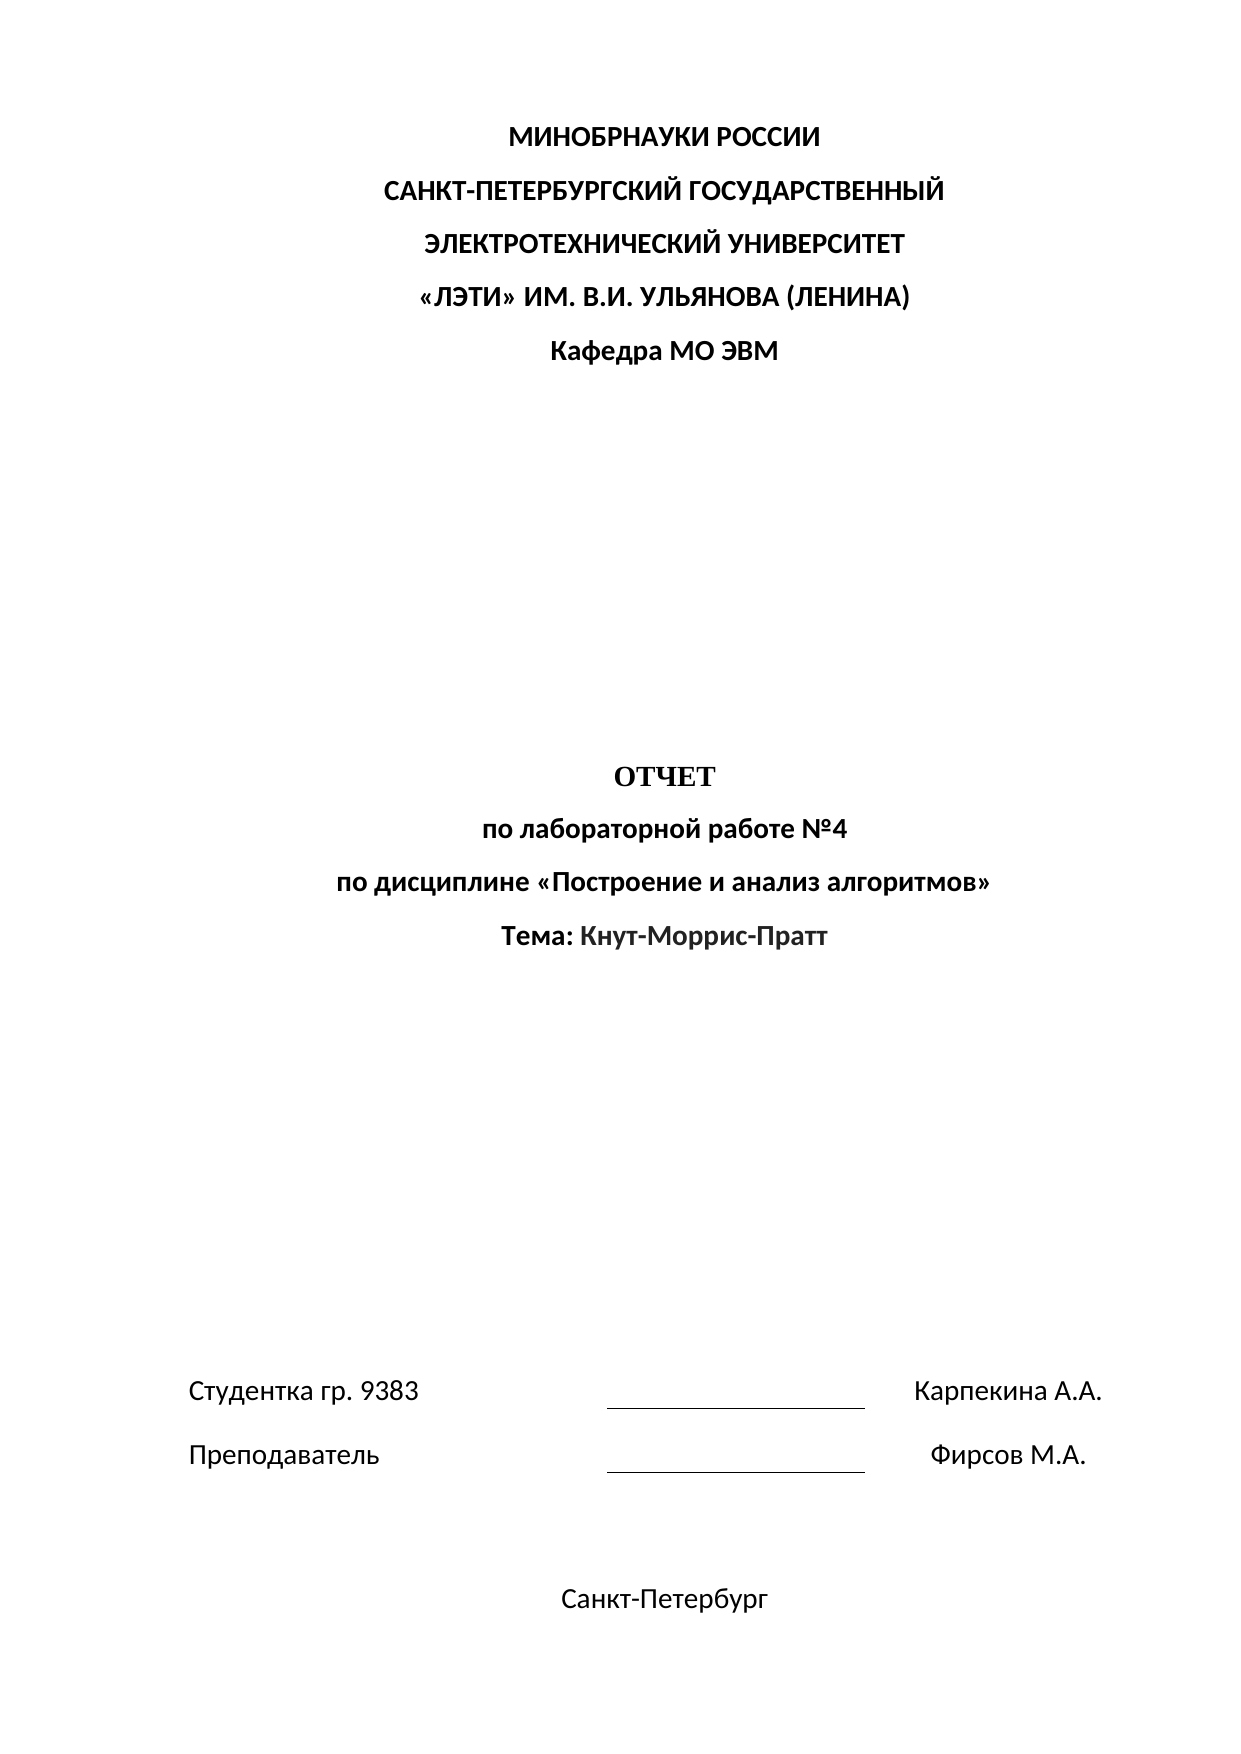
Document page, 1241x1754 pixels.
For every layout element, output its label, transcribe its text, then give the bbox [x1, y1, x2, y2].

table_header Студентка гр. 9383 [177, 1344, 607, 1408]
table_cell Фирсов М.А. [865, 1408, 1152, 1472]
table_cell [607, 1409, 865, 1472]
table_header [607, 1344, 865, 1408]
text Тема: Кнут-Моррис-Пратт [177, 917, 1152, 952]
table_header Карпекина А.А. [865, 1344, 1152, 1408]
text ЭЛЕКТРОТЕХНИЧЕСКИЙ УНИВЕРСИТЕТ [177, 225, 1152, 261]
text Санкт-Петербург [177, 1580, 1152, 1616]
text Кафедра МО ЭВМ [177, 332, 1152, 367]
text по дисциплине «Построение и анализ алгоритмов» [177, 863, 1152, 899]
text ОТЧЕТ [177, 759, 1152, 793]
text «ЛЭТИ» ИМ. В.И. УЛЬЯНОВА (ЛЕНИНА) [177, 278, 1152, 314]
text САНКТ-ПЕТЕРБУРГСКИЙ ГОСУДАРСТВЕННЫЙ [177, 172, 1152, 207]
text по лабораторной работе №4 [177, 810, 1152, 845]
text МИНОБРНАУКИ РОССИИ [177, 118, 1152, 154]
table_cell Преподаватель [177, 1408, 607, 1472]
